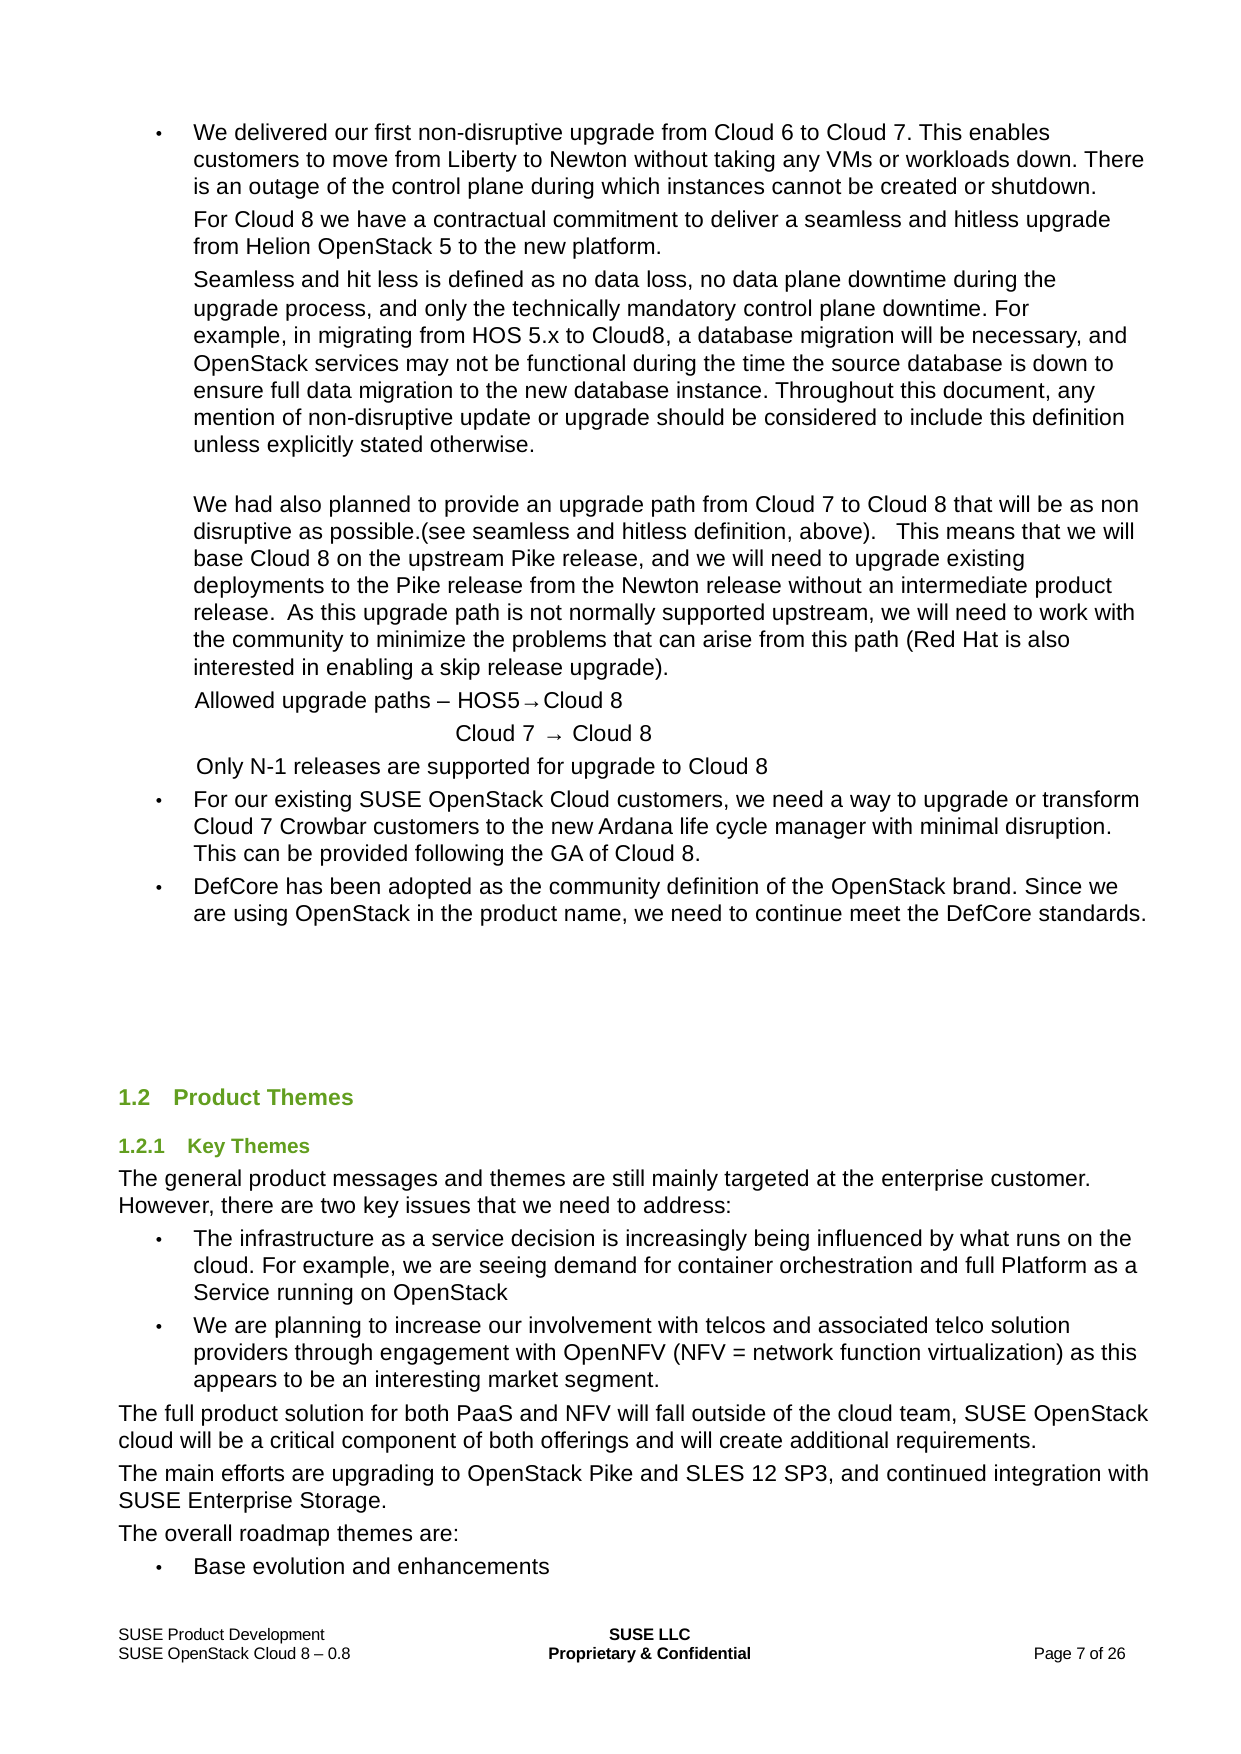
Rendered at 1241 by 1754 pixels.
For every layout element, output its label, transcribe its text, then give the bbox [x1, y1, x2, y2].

text The general product messages and themes are still mainly targeted at the enterprise customer. However, there are two key issues that we need to address: [118, 1164, 1152, 1218]
text Cloud 7 → Cloud 8 [118, 719, 1152, 746]
list For our existing SUSE OpenStack Cloud customers, we need a way to upgrade or transform Cloud 7 Crowbar customers to the new Ardana life cycle manager with minimal disruption. This can be provided following the GA of Cloud 8. [156, 785, 1152, 867]
list We delivered our first non-disruptive upgrade from Cloud 6 to Cloud 7. This enables customers to move from Liberty to Newton without taking any VMs or workloads down. There is an outage of the control plane during which instances cannot be created or shutdown. [156, 118, 1152, 199]
list The infrastructure as a service decision is increasingly being influenced by what runs on the cloud. For example, we are seeing demand for container orchestration and full Platform as a Service running on OpenStack [156, 1224, 1152, 1306]
text Seamless and hit less is defined as no data loss, no data plane downtime during the upgrade process, and only the technically mandatory control plane downtime. For example, in migrating from HOS 5.x to Cloud8, a database migration will be necessary, and OpenStack services may not be functional during the time the source database is down to ensure full data migration to the new database instance. Throughout this document, any mention of non-disruptive update or upgrade should be considered to include this definition unless explicitly stated otherwise. [118, 266, 1152, 457]
list We had also planned to provide an upgrade path from Cloud 7 to Cloud 8 that will be as non disruptive as possible.(see seamless and hitless definition, above). This means that we will base Cloud 8 on the upstream Pike release, and we will need to upgrade existing deployments to the Pike release from the Newton release without an intermediate product release. As this upgrade path is not normally supported upstream, we will need to work with the community to minimize the problems that can arise from this path (Red Hat is also interested in enabling a skip release upgrade). [156, 490, 1152, 680]
subtitle Product Themes [118, 1083, 1152, 1110]
list We are planning to increase our involvement with telcos and associated telco solution providers through engagement with OpenNFV (NFV = network function virtualization) as this appears to be an interesting market segment. [156, 1312, 1152, 1393]
text Allowed upgrade paths – HOS5→Cloud 8 [118, 686, 1152, 713]
list DefCore has been adopted as the community definition of the OpenStack brand. Since we are using OpenStack in the product name, we need to continue meet the DefCore standards. [156, 873, 1152, 927]
list Base evolution and enhancements [156, 1552, 1152, 1579]
text The full product solution for both PaaS and NFV will fall outside of the cloud team, SUSE OpenStack cloud will be a critical component of both offerings and will create additional requirements. [118, 1399, 1152, 1453]
subtitle Key Themes [118, 1134, 1152, 1158]
text The main efforts are upgrading to OpenStack Pike and SLES 12 SP3, and continued integration with SUSE Enterprise Storage. [118, 1459, 1152, 1513]
text The overall roadmap themes are: [118, 1519, 1152, 1546]
text Only N-1 releases are supported for upgrade to Cloud 8 [118, 752, 1152, 779]
list For Cloud 8 we have a contractual commitment to deliver a seamless and hitless upgrade from Helion OpenStack 5 to the new platform. [156, 205, 1152, 259]
